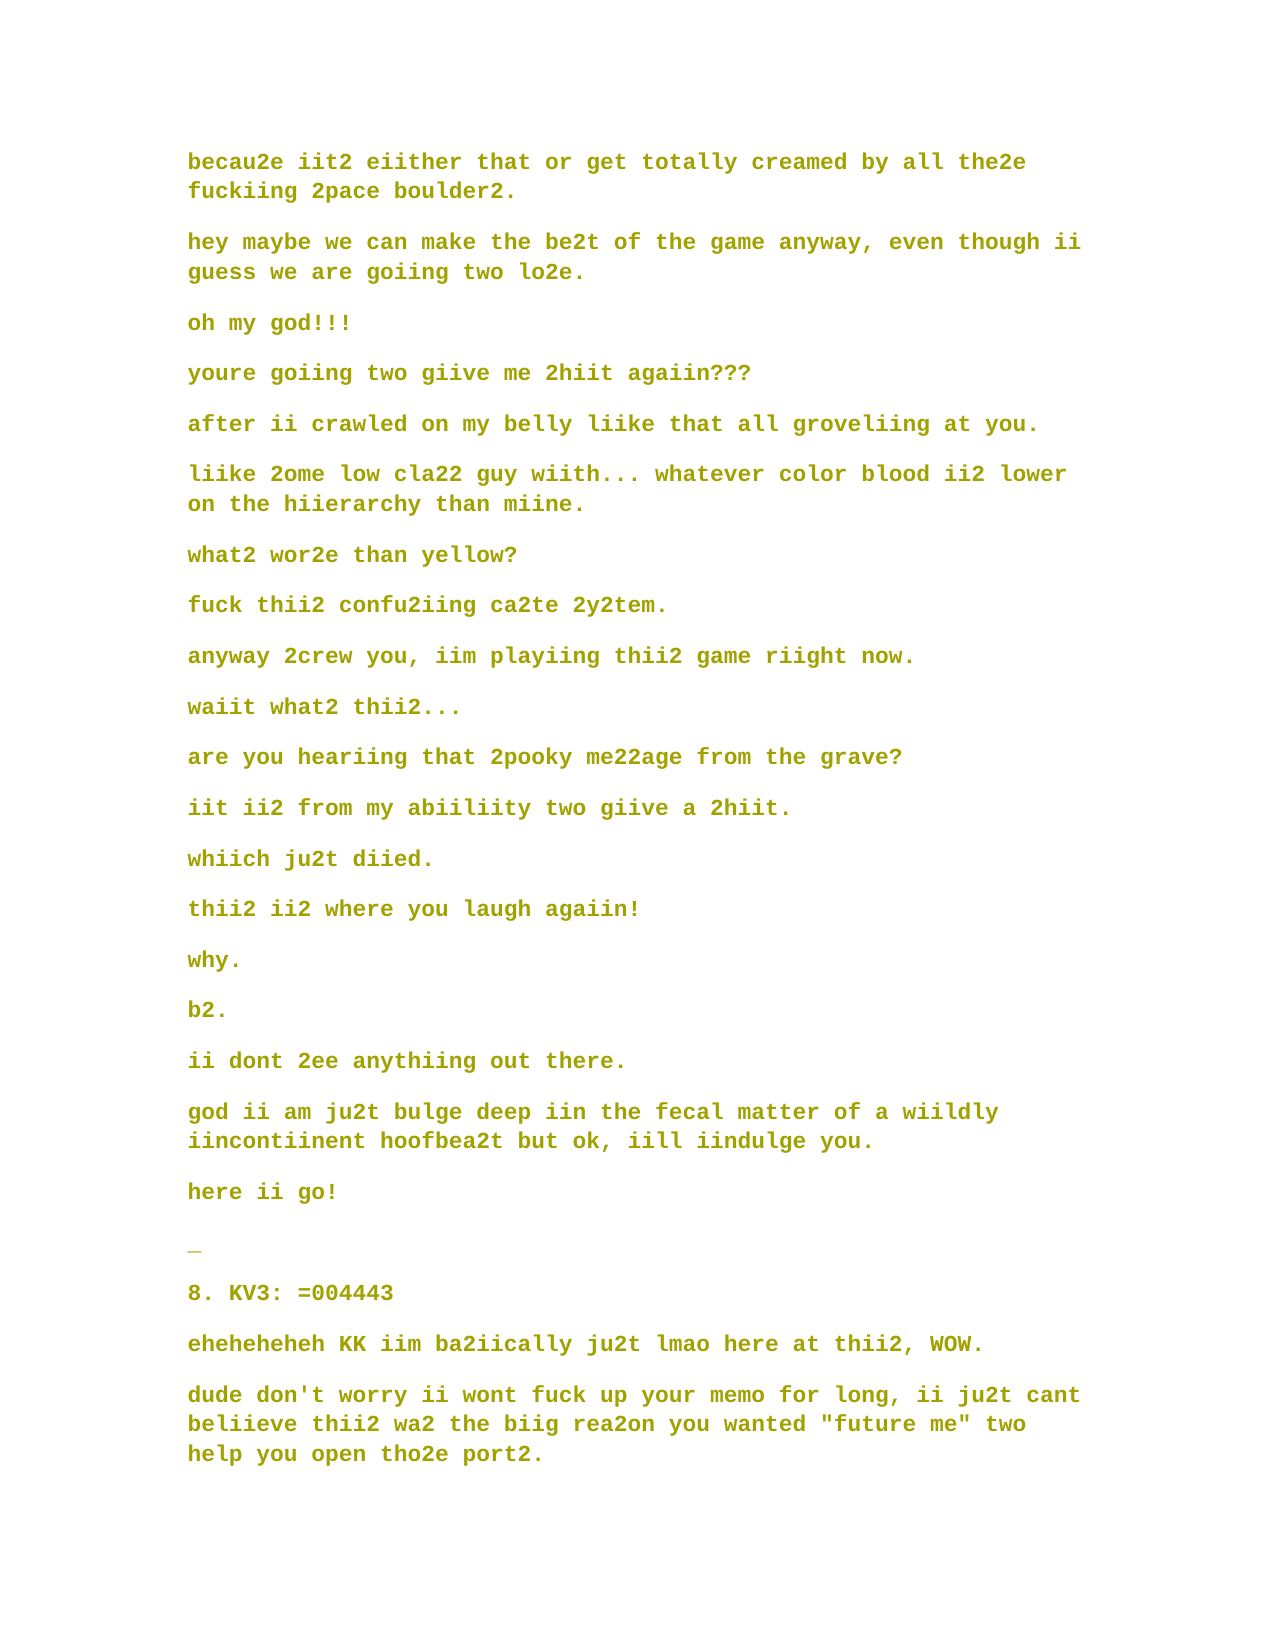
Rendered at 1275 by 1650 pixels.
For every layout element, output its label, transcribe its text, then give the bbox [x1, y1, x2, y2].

text becau2e iit2 eiither that or get totally creamed by all the2e fuckiing 2pace boulder2. [187, 150, 1087, 206]
text b2. [187, 999, 1087, 1025]
text dude don't worry ii wont fuck up your memo for long, ii ju2t cant beliieve thii2 wa2 the biig rea2on you wanted "future me" two help you open tho2e port2. [187, 1383, 1087, 1468]
text ii dont 2ee anythiing out there. [187, 1049, 1087, 1075]
text eheheheheh KK iim ba2iically ju2t lmao here at thii2, WOW. [187, 1332, 1087, 1358]
text waiit what2 thii2... [187, 695, 1087, 721]
text 8. KV3: =004443 [187, 1282, 1087, 1308]
text oh my god!!! [187, 311, 1087, 337]
text after ii crawled on my belly liike that all groveliing at you. [187, 412, 1087, 438]
text liike 2ome low cla22 guy wiith... whatever color blood ii2 lower on the hiierarchy than miine. [187, 463, 1087, 518]
text whiich ju2t diied. [187, 847, 1087, 873]
text why. [187, 948, 1087, 974]
text fuck thii2 confu2iing ca2te 2y2tem. [187, 594, 1087, 620]
text anyway 2crew you, iim playiing thii2 game riight now. [187, 644, 1087, 670]
text god ii am ju2t bulge deep iin the fecal matter of a wiildly iincontiinent hoofbea2t but ok, iill iindulge you. [187, 1100, 1087, 1156]
text youre goiing two giive me 2hiit agaiin??? [187, 361, 1087, 387]
text here ii go! [187, 1180, 1087, 1206]
text iit ii2 from my abiiliity two giive a 2hiit. [187, 796, 1087, 822]
text hey maybe we can make the be2t of the game anyway, even though ii guess we are goiing two lo2e. [187, 230, 1087, 286]
text what2 wor2e than yellow? [187, 543, 1087, 569]
text thii2 ii2 where you laugh agaiin! [187, 897, 1087, 923]
text are you heariing that 2pooky me22age from the grave? [187, 746, 1087, 772]
text _ [187, 1231, 1087, 1257]
